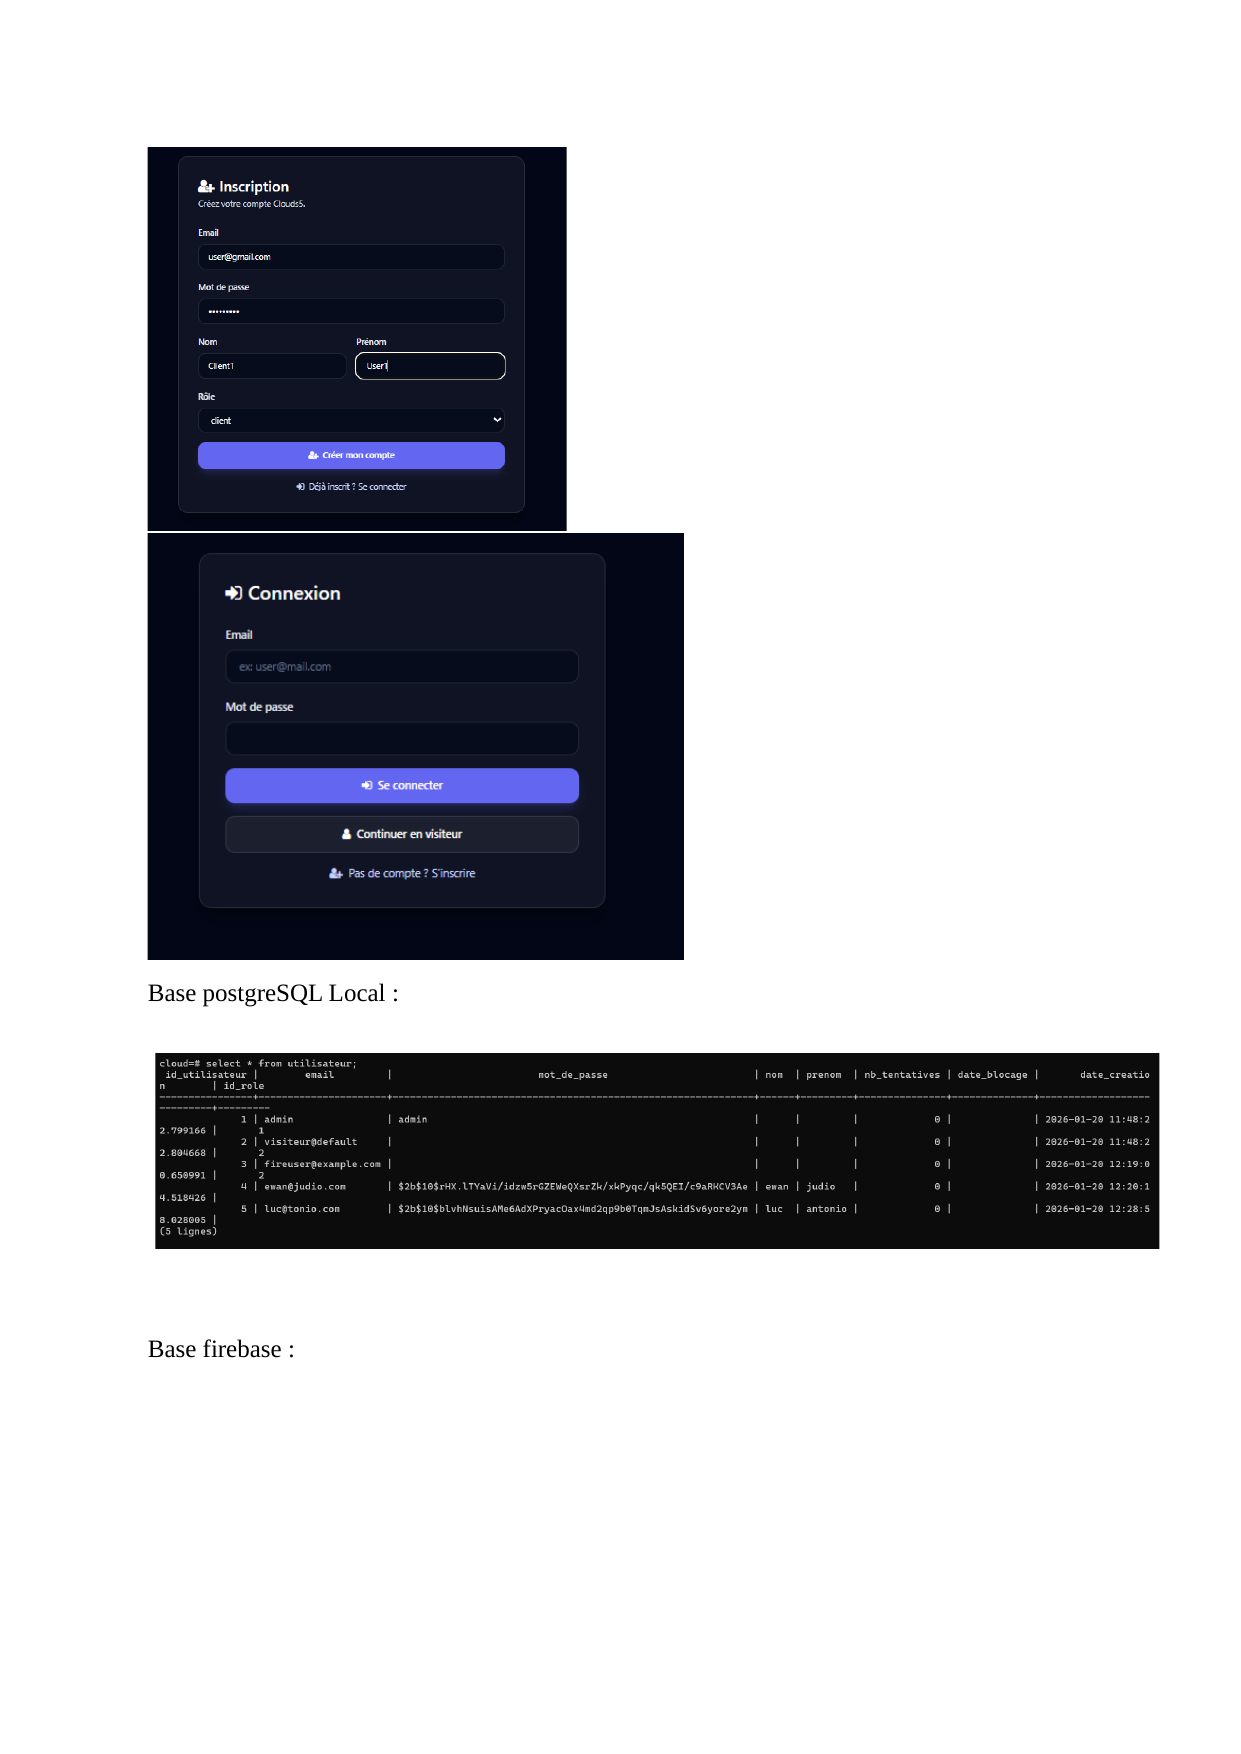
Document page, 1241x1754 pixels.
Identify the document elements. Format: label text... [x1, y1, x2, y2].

text Base postgreSQL Local : [148, 978, 1093, 1007]
picture [155, 1053, 1160, 1249]
picture [147, 147, 567, 531]
picture [147, 533, 684, 960]
text Base firebase : [148, 1334, 1093, 1363]
